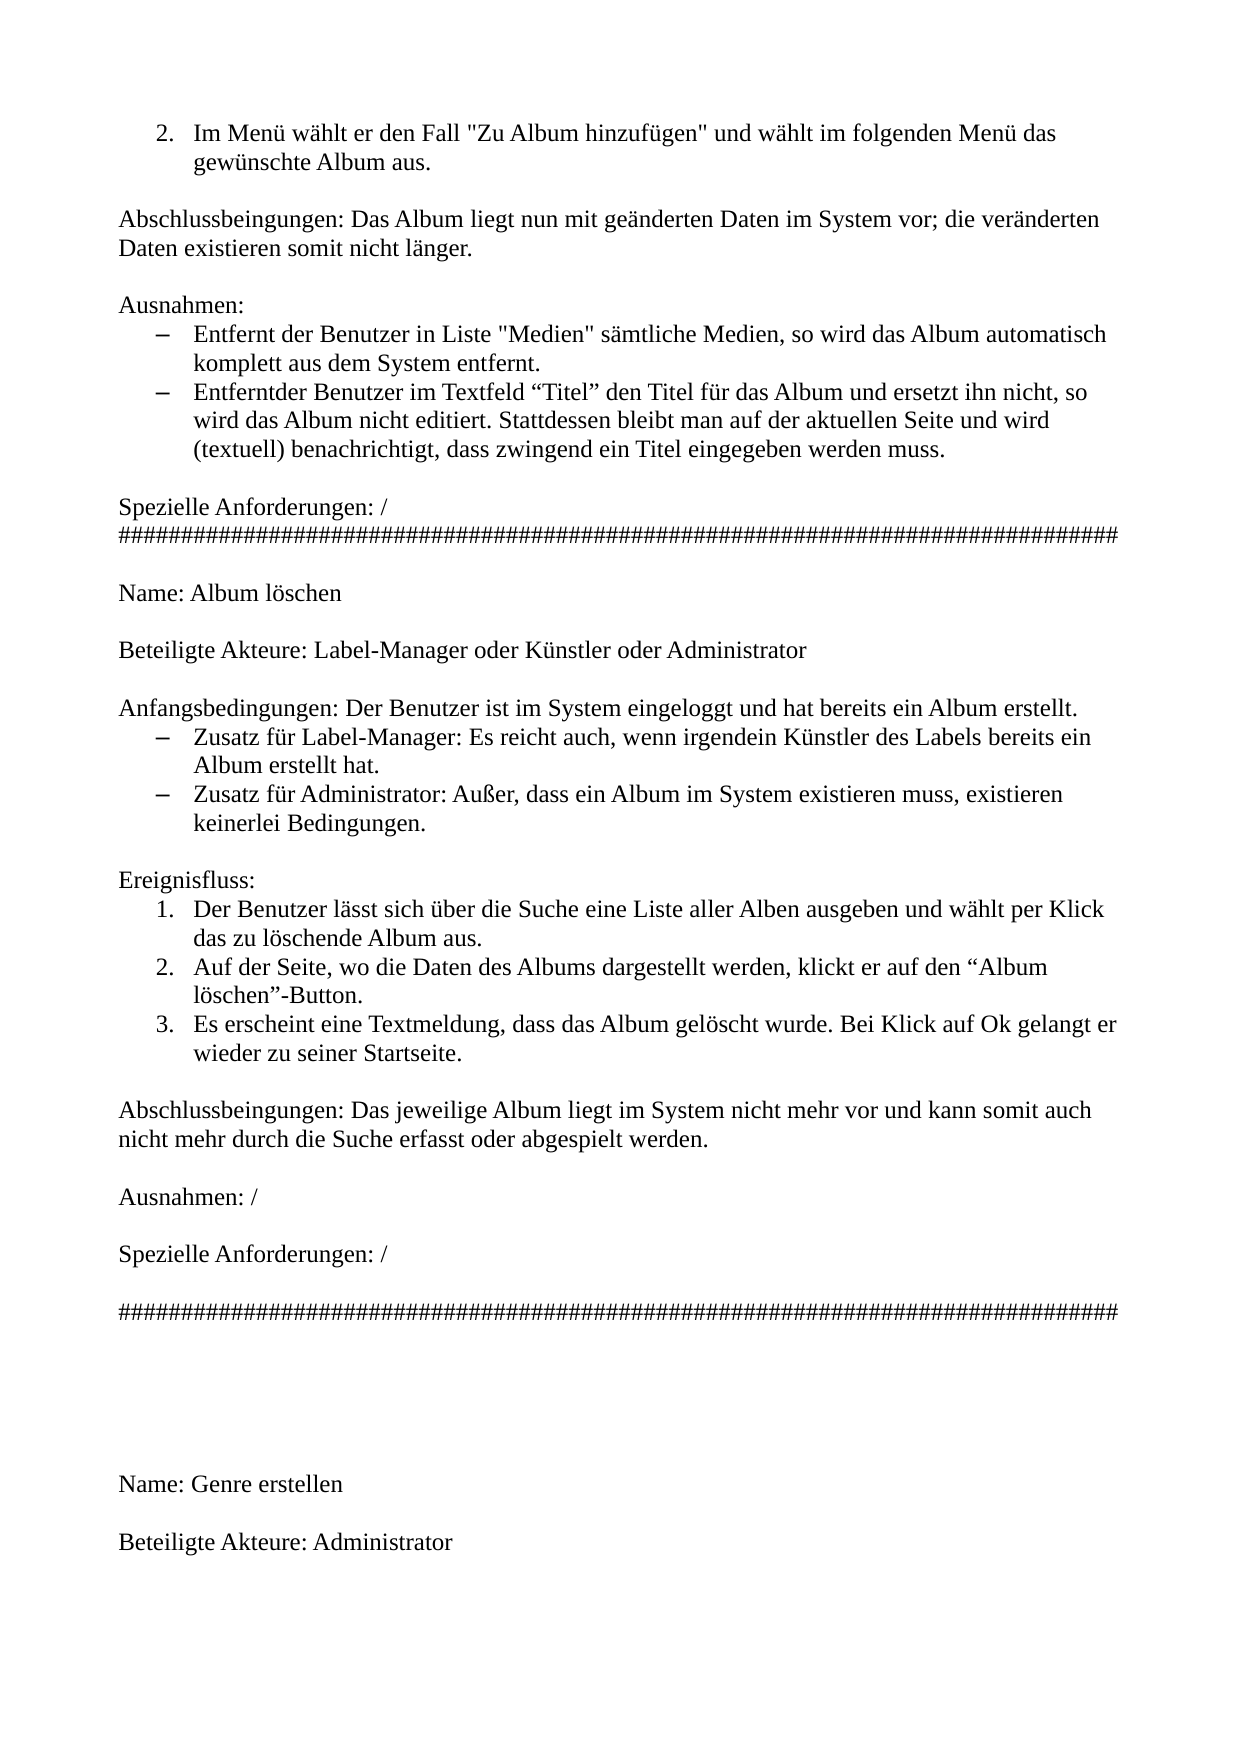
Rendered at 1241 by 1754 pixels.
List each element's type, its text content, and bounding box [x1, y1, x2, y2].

list Auf der Seite, wo die Daten des Albums dargestellt werden, klickt er auf den “Album löschen”-Button. [156, 952, 1122, 1009]
text ################################################################################ [118, 1297, 1122, 1326]
list Es erscheint eine Textmeldung, dass das Album gelöscht wurde. Bei Klick auf Ok gelangt er wieder zu seiner Startseite. [156, 1009, 1122, 1067]
list Entferntder Benutzer im Textfeld “Titel” den Titel für das Album und ersetzt ihn nicht, so wird das Album nicht editiert. Stattdessen bleibt man auf der aktuellen Seite und wird (textuell) benachrichtigt, dass zwingend ein Titel eingegeben werden muss. [156, 377, 1122, 463]
text ################################################################################ [118, 521, 1122, 549]
text Name: Genre erstellen [118, 1469, 1122, 1498]
text Spezielle Anforderungen: / [118, 492, 1122, 521]
text Anfangsbedingungen: Der Benutzer ist im System eingeloggt und hat bereits ein Album erstellt. [118, 693, 1122, 722]
text Name: Album löschen [118, 578, 1122, 607]
text Abschlussbeingungen: Das Album liegt nun mit geänderten Daten im System vor; die veränderten Daten existieren somit nicht länger. [118, 204, 1122, 262]
list Zusatz für Administrator: Außer, dass ein Album im System existieren muss, existieren keinerlei Bedingungen. [156, 779, 1122, 837]
list Der Benutzer lässt sich über die Suche eine Liste aller Alben ausgeben und wählt per Klick das zu löschende Album aus. [156, 894, 1122, 952]
text Ereignisfluss: [118, 866, 1122, 894]
list Im Menü wählt er den Fall "Zu Album hinzufügen" und wählt im folgenden Menü das gewünschte Album aus. [156, 118, 1122, 176]
text Ausnahmen: [118, 291, 1122, 319]
text Spezielle Anforderungen: / [118, 1239, 1122, 1268]
text Abschlussbeingungen: Das jeweilige Album liegt im System nicht mehr vor und kann somit auch nicht mehr durch die Suche erfasst oder abgespielt werden. [118, 1096, 1122, 1153]
text Beteiligte Akteure: Administrator [118, 1527, 1122, 1556]
list Zusatz für Label-Manager: Es reicht auch, wenn irgendein Künstler des Labels bereits ein Album erstellt hat. [156, 722, 1122, 779]
text Ausnahmen: / [118, 1182, 1122, 1211]
list Entfernt der Benutzer in Liste "Medien" sämtliche Medien, so wird das Album automatisch komplett aus dem System entfernt. [156, 319, 1122, 377]
text Beteiligte Akteure: Label-Manager oder Künstler oder Administrator [118, 636, 1122, 664]
